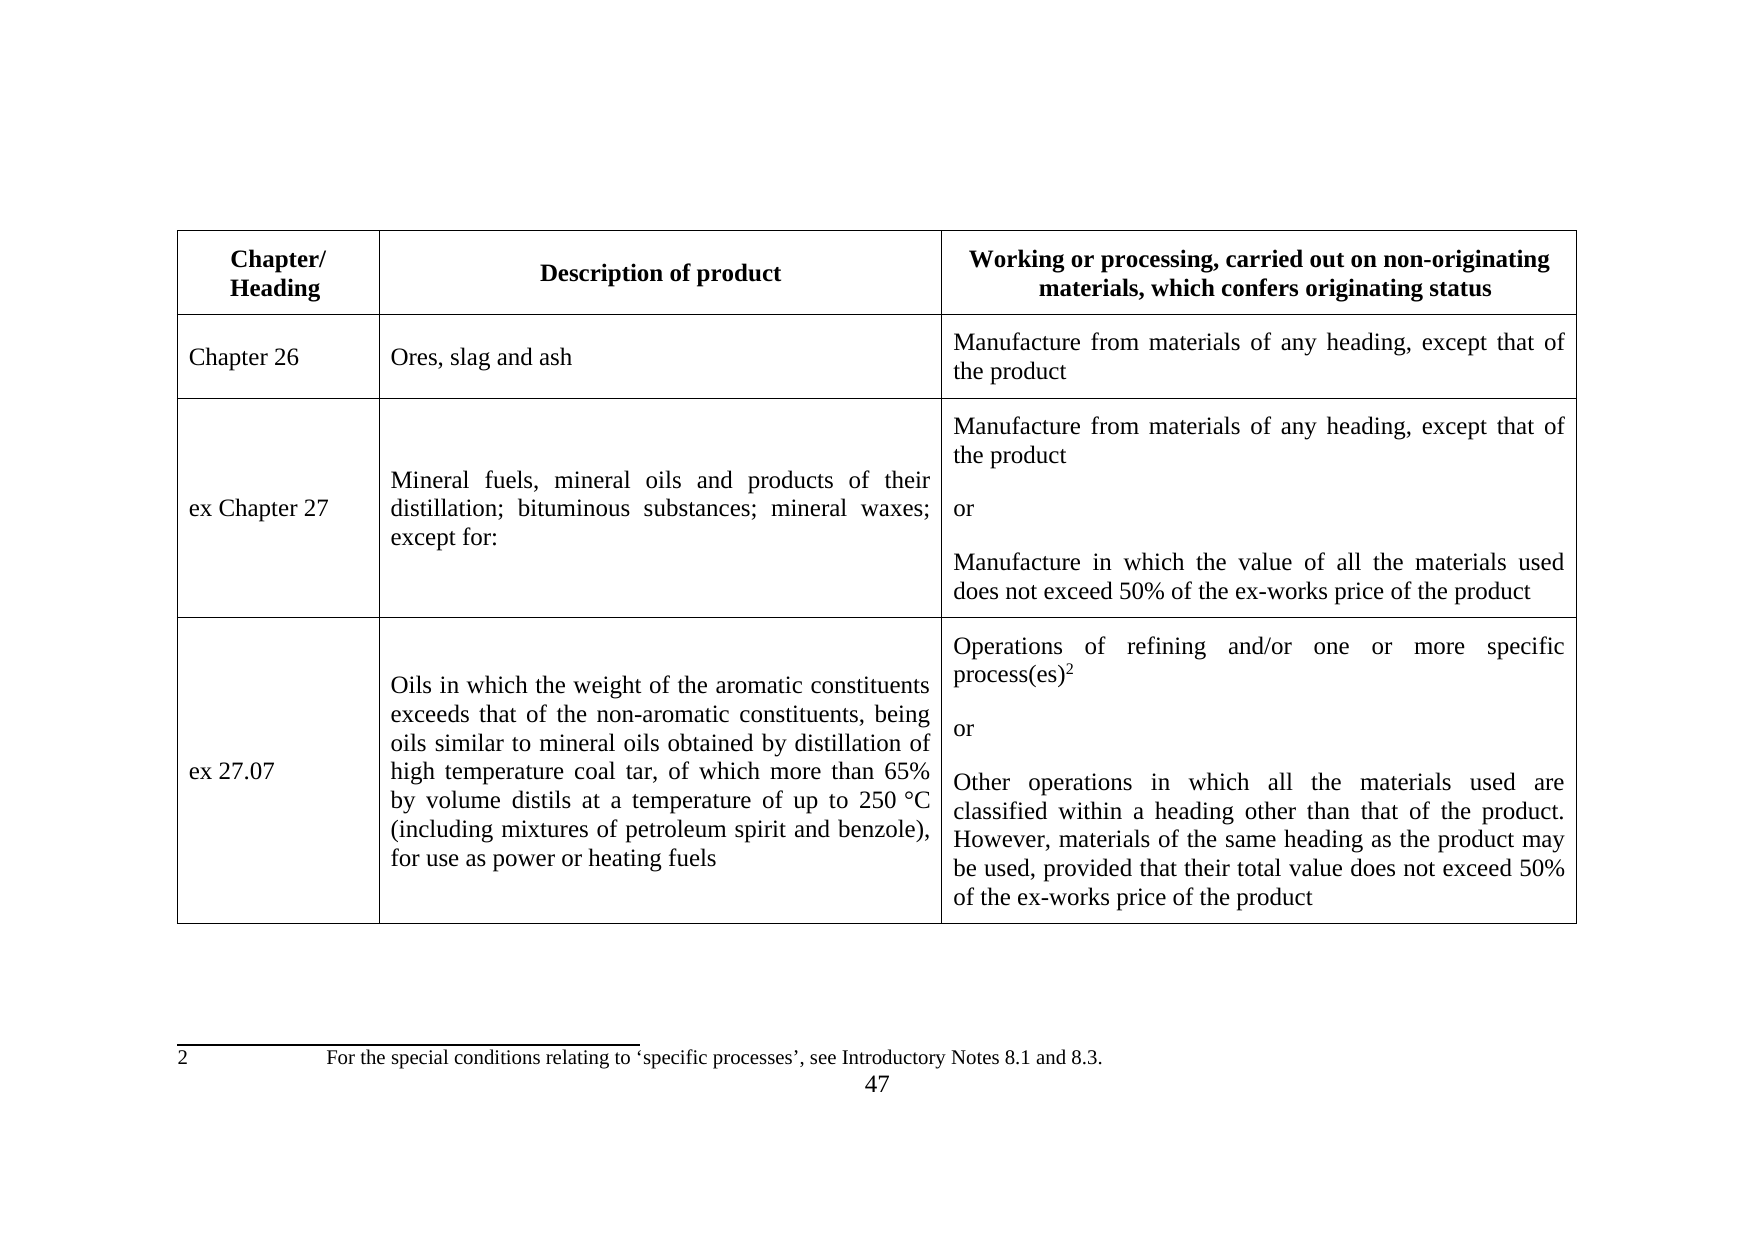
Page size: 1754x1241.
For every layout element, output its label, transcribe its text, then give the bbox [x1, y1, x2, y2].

table_cell ex 27.07 [178, 618, 379, 923]
table_cell Ores, slag and ash [380, 315, 941, 397]
table_cell Manufacture from materials of any heading, except that of the product [942, 315, 1576, 397]
table_cell Mineral fuels, mineral oils and products of their distillation; bituminous substances; mineral waxes; except for: [380, 399, 941, 617]
table_cell Oils in which the weight of the aromatic constituents exceeds that of the non-aromatic constituents, being oils similar to mineral oils obtained by distillation of high temperature coal tar, of which more than 65% by volume distils at a temperature of up to 250 °C (including mixtures of petroleum spirit and benzole), for use as power or heating fuels [380, 618, 941, 923]
table_header Working or processing, carried out on non-originating materials, which confers originating status [942, 231, 1576, 314]
table_header Chapter/ Heading [178, 231, 379, 314]
table_cell Manufacture from materials of any heading, except that of the product or Manufacture in which the value of all the materials used does not exceed 50% of the ex-works price of the product [942, 399, 1576, 617]
table_cell Chapter 26 [178, 315, 379, 397]
table_header Description of product [380, 231, 941, 314]
table_cell ex Chapter 27 [178, 399, 379, 617]
table_cell Operations of refining and/or one or more specific process(es) or Other operations in which all the materials used are classified within a heading other than that of the product. However, materials of the same heading as the product may be used, provided that their total value does not exceed 50% of the ex-works price of the product [942, 618, 1576, 923]
